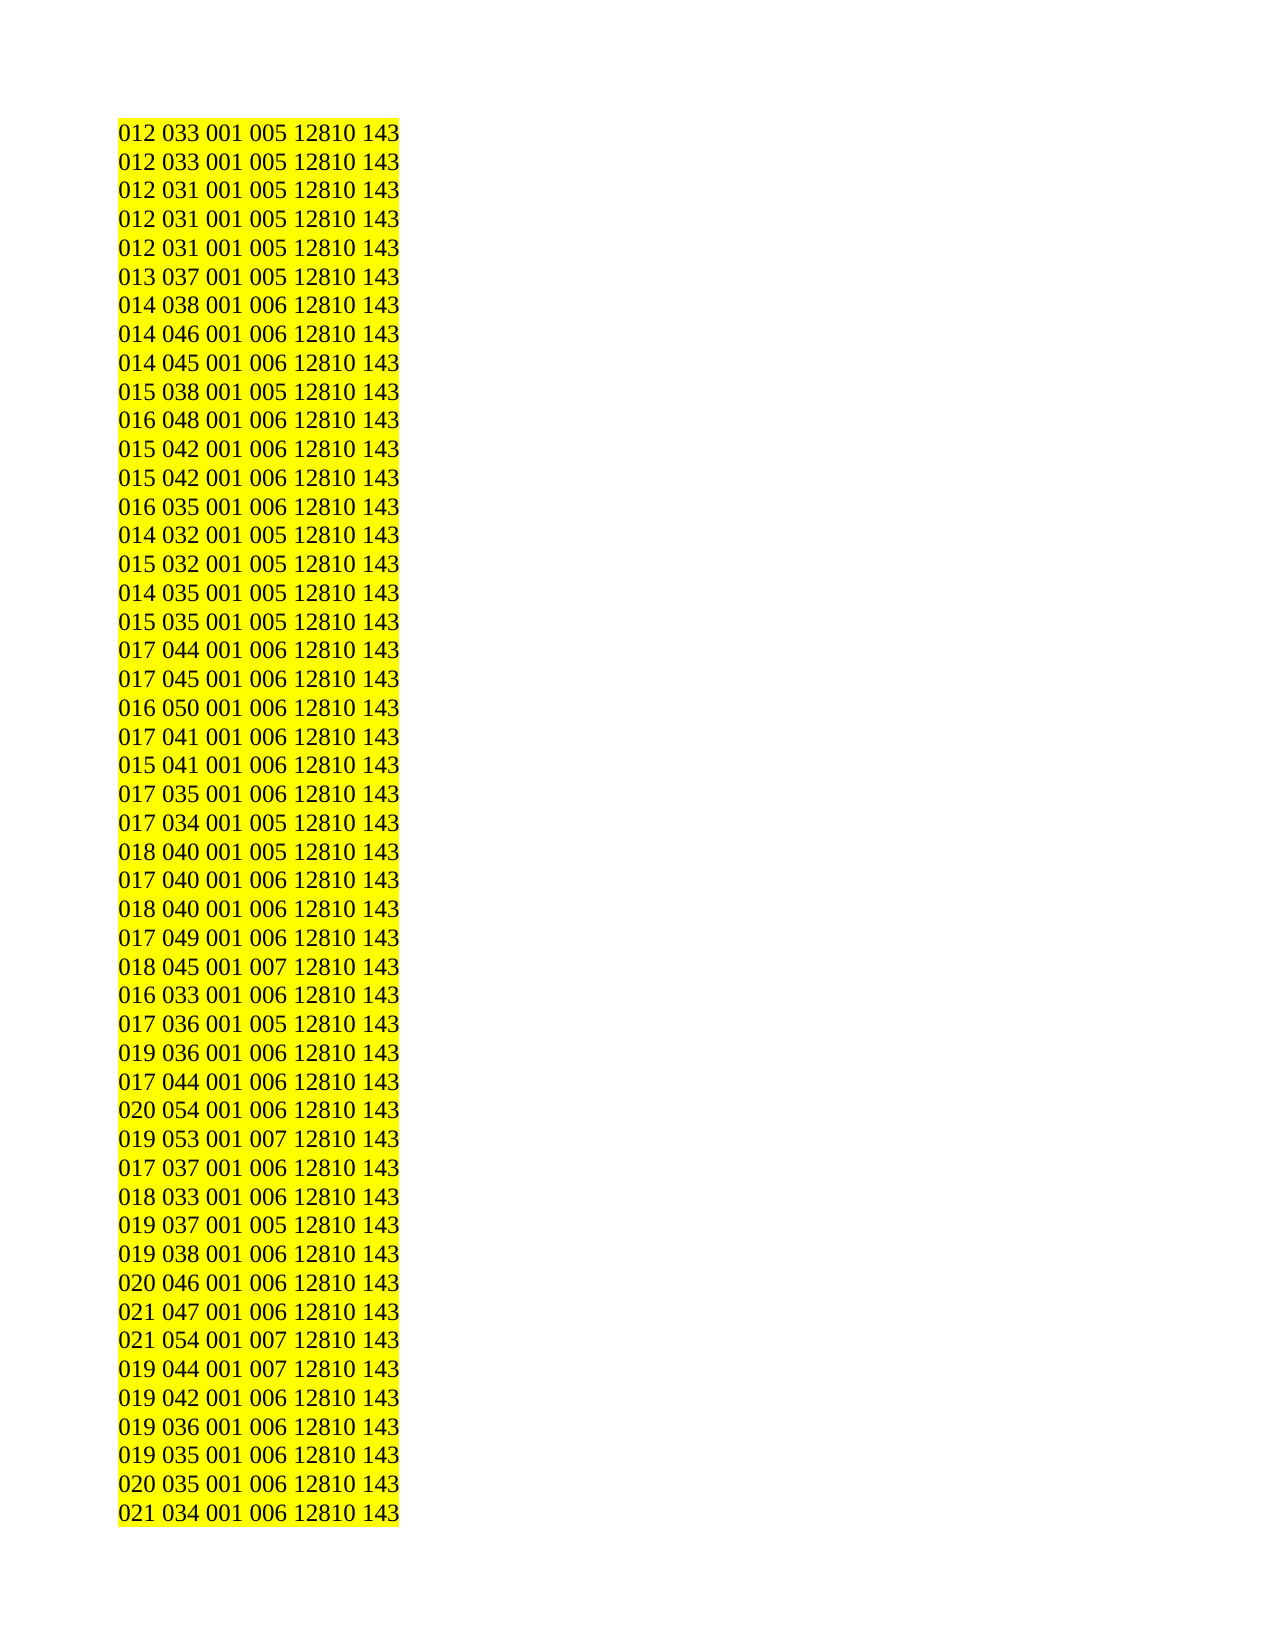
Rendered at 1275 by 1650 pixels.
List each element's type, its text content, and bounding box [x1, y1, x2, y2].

text 015 042 001 006 12810 143 [118, 463, 1157, 492]
text 017 036 001 005 12810 143 [118, 1009, 1157, 1038]
text 015 041 001 006 12810 143 [118, 751, 1157, 779]
text 018 040 001 006 12810 143 [118, 894, 1157, 923]
text 019 044 001 007 12810 143 [118, 1354, 1157, 1383]
text 019 053 001 007 12810 143 [118, 1124, 1157, 1153]
text 012 033 001 005 12810 143 [118, 118, 1157, 147]
text 019 037 001 005 12810 143 [118, 1211, 1157, 1239]
text 016 048 001 006 12810 143 [118, 406, 1157, 434]
text 012 033 001 005 12810 143 [118, 147, 1157, 176]
text 017 049 001 006 12810 143 [118, 923, 1157, 952]
text 016 050 001 006 12810 143 [118, 693, 1157, 722]
text 020 035 001 006 12810 143 [118, 1469, 1157, 1498]
text 017 035 001 006 12810 143 [118, 779, 1157, 808]
text 017 040 001 006 12810 143 [118, 866, 1157, 894]
text 014 032 001 005 12810 143 [118, 521, 1157, 549]
text 020 054 001 006 12810 143 [118, 1096, 1157, 1124]
text 014 035 001 005 12810 143 [118, 578, 1157, 607]
text 019 036 001 006 12810 143 [118, 1412, 1157, 1441]
text 016 035 001 006 12810 143 [118, 492, 1157, 521]
text 018 040 001 005 12810 143 [118, 837, 1157, 866]
text 021 047 001 006 12810 143 [118, 1297, 1157, 1326]
text 020 046 001 006 12810 143 [118, 1268, 1157, 1297]
text 016 033 001 006 12810 143 [118, 981, 1157, 1009]
text 013 037 001 005 12810 143 [118, 262, 1157, 291]
text 019 035 001 006 12810 143 [118, 1441, 1157, 1469]
text 014 046 001 006 12810 143 [118, 319, 1157, 348]
text 012 031 001 005 12810 143 [118, 176, 1157, 204]
text 017 044 001 006 12810 143 [118, 1067, 1157, 1096]
text 018 045 001 007 12810 143 [118, 952, 1157, 981]
text 017 045 001 006 12810 143 [118, 664, 1157, 693]
text 017 044 001 006 12810 143 [118, 636, 1157, 664]
text 019 042 001 006 12810 143 [118, 1383, 1157, 1412]
text 019 036 001 006 12810 143 [118, 1038, 1157, 1067]
text 015 035 001 005 12810 143 [118, 607, 1157, 636]
text 012 031 001 005 12810 143 [118, 204, 1157, 233]
text 015 038 001 005 12810 143 [118, 377, 1157, 406]
text 014 045 001 006 12810 143 [118, 348, 1157, 377]
text 015 042 001 006 12810 143 [118, 434, 1157, 463]
text 017 037 001 006 12810 143 [118, 1153, 1157, 1182]
text 017 034 001 005 12810 143 [118, 808, 1157, 837]
text 019 038 001 006 12810 143 [118, 1239, 1157, 1268]
text 017 041 001 006 12810 143 [118, 722, 1157, 751]
text 021 054 001 007 12810 143 [118, 1326, 1157, 1354]
text 012 031 001 005 12810 143 [118, 233, 1157, 262]
text 015 032 001 005 12810 143 [118, 549, 1157, 578]
text 018 033 001 006 12810 143 [118, 1182, 1157, 1211]
text 014 038 001 006 12810 143 [118, 291, 1157, 319]
text 021 034 001 006 12810 143 [118, 1498, 1157, 1527]
